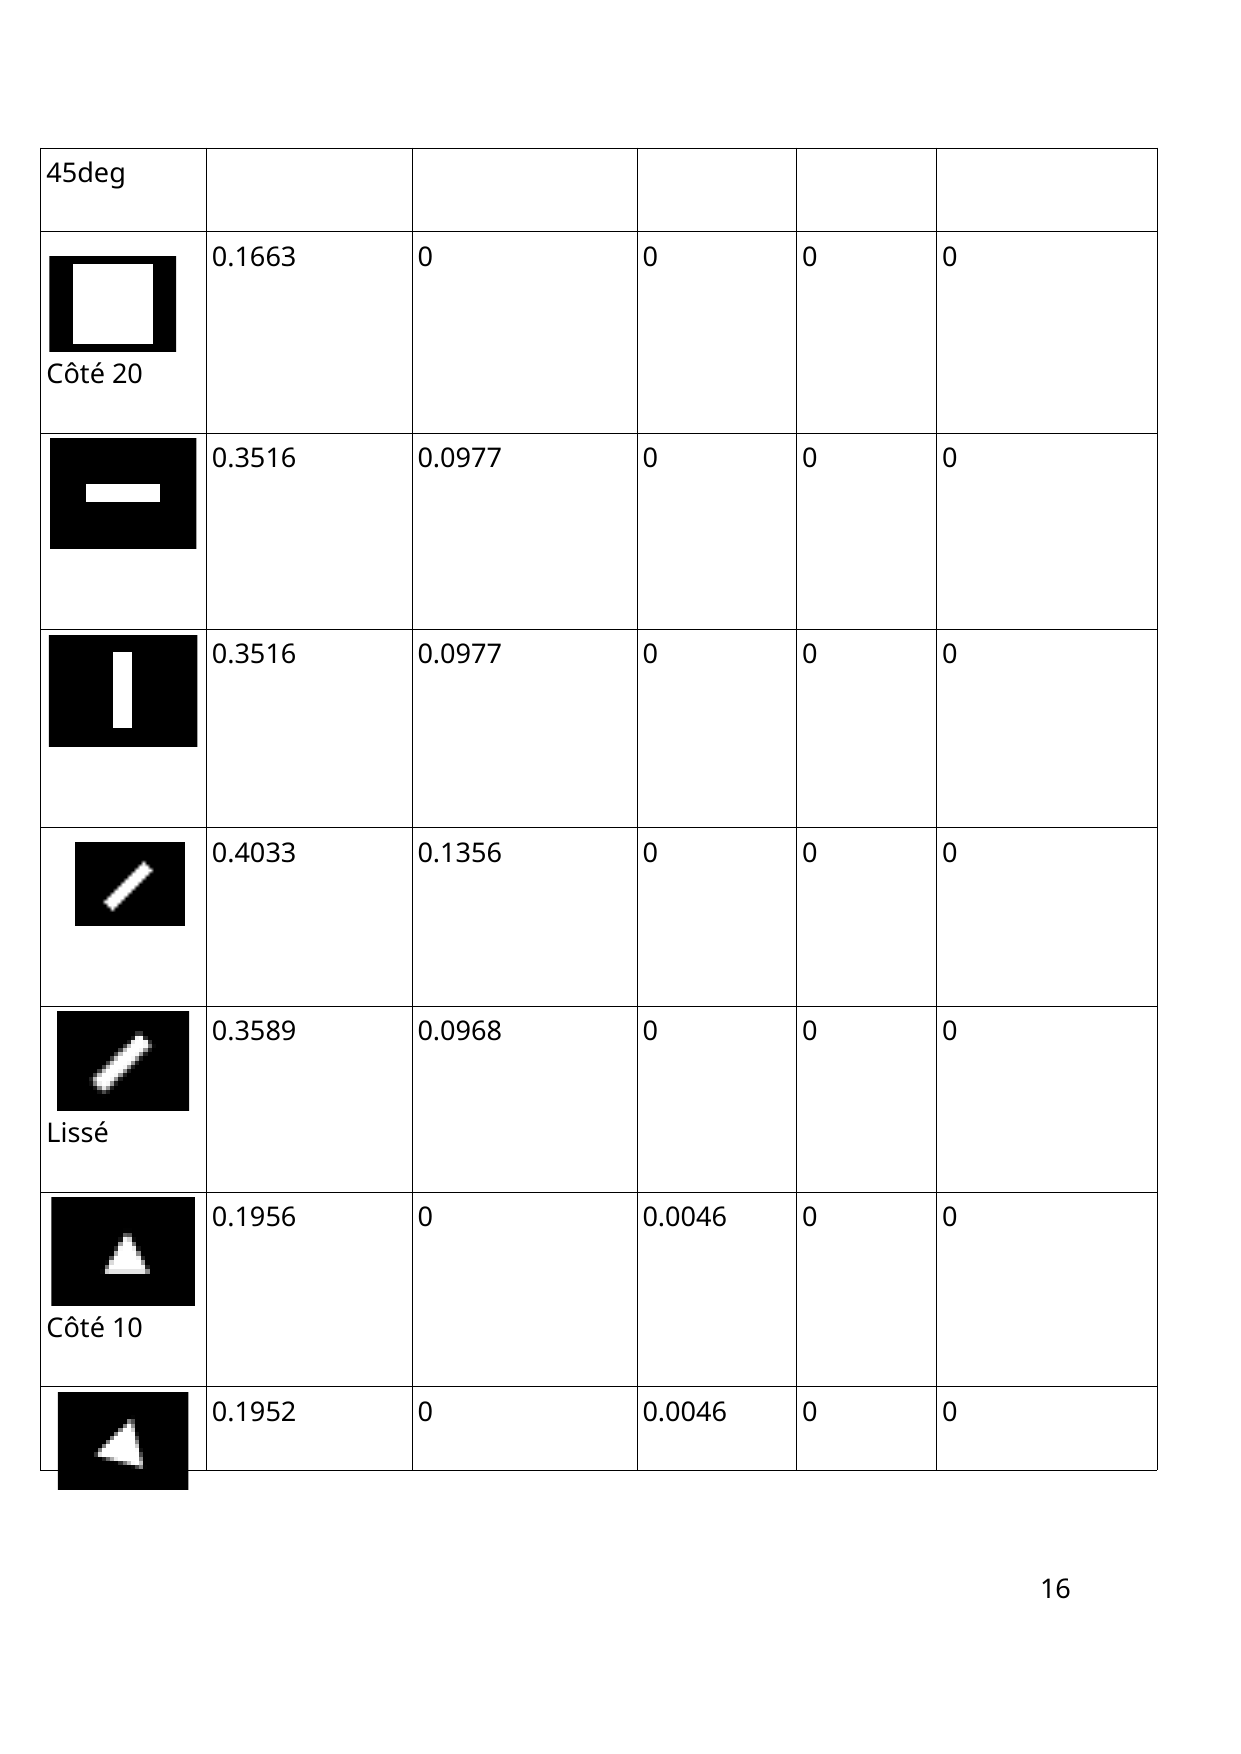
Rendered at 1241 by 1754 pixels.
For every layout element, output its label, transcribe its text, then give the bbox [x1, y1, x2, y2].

table_cell 0 [413, 232, 637, 432]
picture [49, 256, 177, 352]
table_cell 0 [797, 232, 936, 432]
table_cell 0.0046 [638, 1387, 796, 1470]
table_cell 0.0977 [413, 630, 637, 827]
table_cell 0 [413, 1193, 637, 1386]
table_cell 0 [797, 1387, 936, 1470]
table_cell 0.0977 [413, 434, 637, 629]
table_cell 0.1952 [207, 1387, 412, 1470]
table_cell 0 [638, 828, 796, 1006]
table_cell [41, 434, 206, 629]
table_cell 0 [797, 434, 936, 629]
table_cell [41, 1387, 206, 1470]
picture [48, 635, 198, 747]
table_cell Côté 10 [41, 1193, 206, 1386]
table_cell [797, 149, 936, 231]
table_cell 0 [797, 630, 936, 827]
table_cell 0 [638, 434, 796, 629]
picture [75, 842, 185, 926]
table_cell 0 [937, 1387, 1157, 1470]
picture [51, 1197, 195, 1306]
table_cell [41, 828, 206, 1006]
table_cell 0 [638, 232, 796, 432]
table_cell 0 [638, 1007, 796, 1192]
table_cell [638, 149, 796, 231]
table_cell 0.0968 [413, 1007, 637, 1192]
table_cell 0 [937, 1007, 1157, 1192]
table_cell Côté 20 [41, 232, 206, 432]
table_cell 0.1956 [207, 1193, 412, 1386]
table_cell [41, 630, 206, 827]
table_cell 0 [937, 828, 1157, 1006]
table_cell 0.4033 [207, 828, 412, 1006]
table_cell 0 [413, 1387, 637, 1470]
table_cell 0.0046 [638, 1193, 796, 1386]
table_cell 0 [937, 630, 1157, 827]
table_cell Lissé [41, 1007, 206, 1192]
table_cell [413, 149, 637, 231]
table_cell [207, 149, 412, 231]
table_cell 0 [638, 630, 796, 827]
table_cell 0 [937, 232, 1157, 432]
table_cell 0.1356 [413, 828, 637, 1006]
table_cell 0 [937, 1193, 1157, 1386]
table_cell 0.3516 [207, 630, 412, 827]
table_cell 45deg [41, 149, 206, 231]
picture [50, 438, 197, 549]
table_cell 0 [797, 1193, 936, 1386]
table_cell 0.3589 [207, 1007, 412, 1192]
table_cell 0 [797, 1007, 936, 1192]
table_cell [937, 149, 1157, 231]
table_cell 0.1663 [207, 232, 412, 432]
table_cell 0 [937, 434, 1157, 629]
picture [57, 1011, 190, 1111]
table_cell 0 [797, 828, 936, 1006]
table_cell 0.3516 [207, 434, 412, 629]
picture [57, 1392, 189, 1490]
